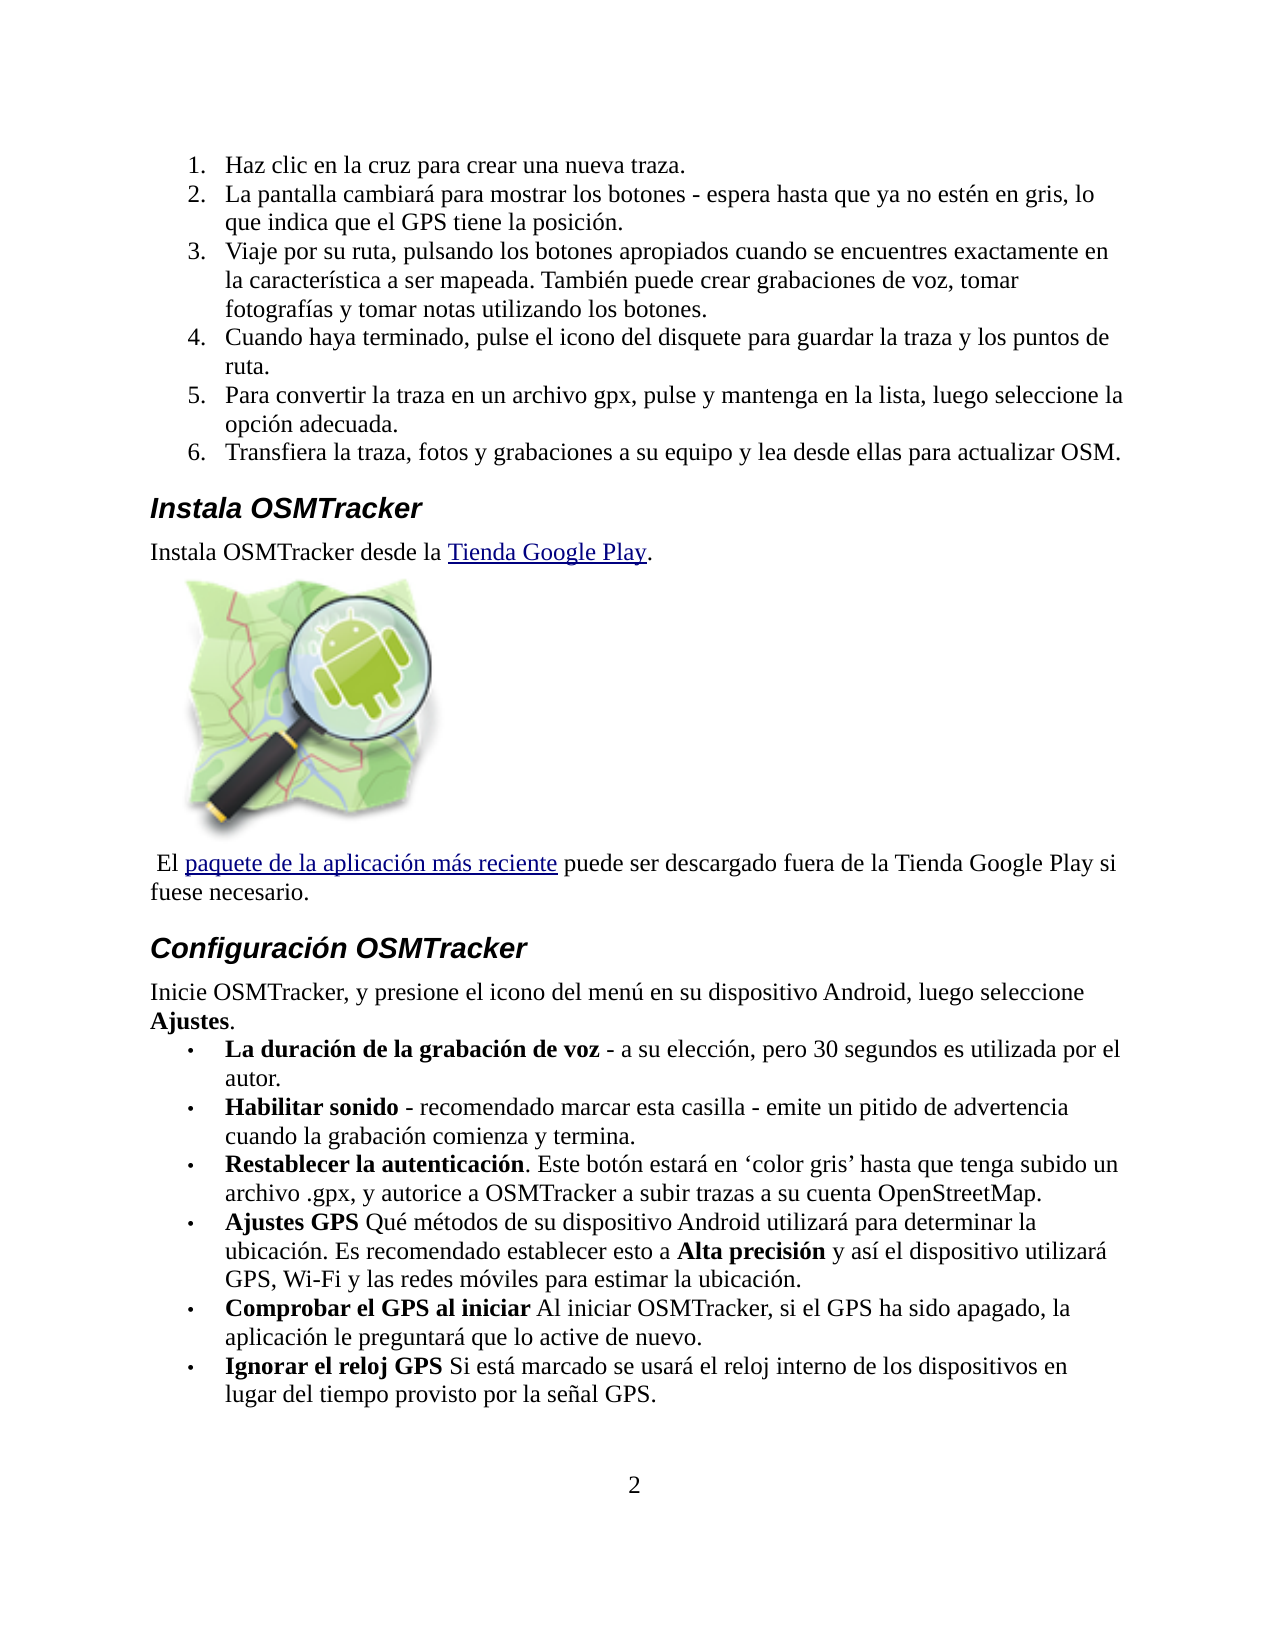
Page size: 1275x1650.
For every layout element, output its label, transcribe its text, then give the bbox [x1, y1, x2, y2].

subtitle Configuración OSMTracker [150, 931, 1125, 964]
list Restablecer la autenticación. Este botón estará en ‘color gris’ hasta que tenga subido un archivo .gpx, y autorice a OSMTracker a subir trazas a su cuenta OpenStreetMap. [187, 1149, 1125, 1207]
list La pantalla cambiará para mostrar los botones - espera hasta que ya no estén en gris, lo que indica que el GPS tiene la posición. [187, 179, 1125, 236]
list Comprobar el GPS al iniciar Al iniciar OSMTracker, si el GPS ha sido apagado, la aplicación le preguntará que lo active de nuevo. [187, 1293, 1125, 1351]
list Viaje por su ruta, pulsando los botones apropiados cuando se encuentres exactamente en la característica a ser mapeada. También puede crear grabaciones de voz, tomar fotografías y tomar notas utilizando los botones. [187, 236, 1125, 322]
picture [156, 566, 455, 844]
list Para convertir la traza en un archivo gpx, pulse y mantenga en la lista, luego seleccione la opción adecuada. [187, 380, 1125, 437]
text Inicie OSMTracker, y presione el icono del menú en su dispositivo Android, luego seleccione Ajustes. [150, 977, 1125, 1034]
list Ajustes GPS Qué métodos de su dispositivo Android utilizará para determinar la ubicación. Es recomendado establecer esto a Alta precisión y así el dispositivo utilizará GPS, Wi-Fi y las redes móviles para estimar la ubicación. [187, 1207, 1125, 1293]
subtitle Instala OSMTracker [150, 491, 1125, 525]
text Instala OSMTracker desde la Tienda Google Play. El paquete de la aplicación más reciente puede ser descargado fuera de la Tienda Google Play si fuese necesario. [150, 537, 1125, 906]
list Haz clic en la cruz para crear una nueva traza. [187, 150, 1125, 179]
list Cuando haya terminado, pulse el icono del disquete para guardar la traza y los puntos de ruta. [187, 322, 1125, 380]
list Habilitar sonido - recomendado marcar esta casilla - emite un pitido de advertencia cuando la grabación comienza y termina. [187, 1092, 1125, 1149]
list Ignorar el reloj GPS Si está marcado se usará el reloj interno de los dispositivos en lugar del tiempo provisto por la señal GPS. [187, 1351, 1125, 1408]
list La duración de la grabación de voz - a su elección, pero 30 segundos es utilizada por el autor. [187, 1034, 1125, 1092]
list Transfiera la traza, fotos y grabaciones a su equipo y lea desde ellas para actualizar OSM. [187, 437, 1125, 466]
